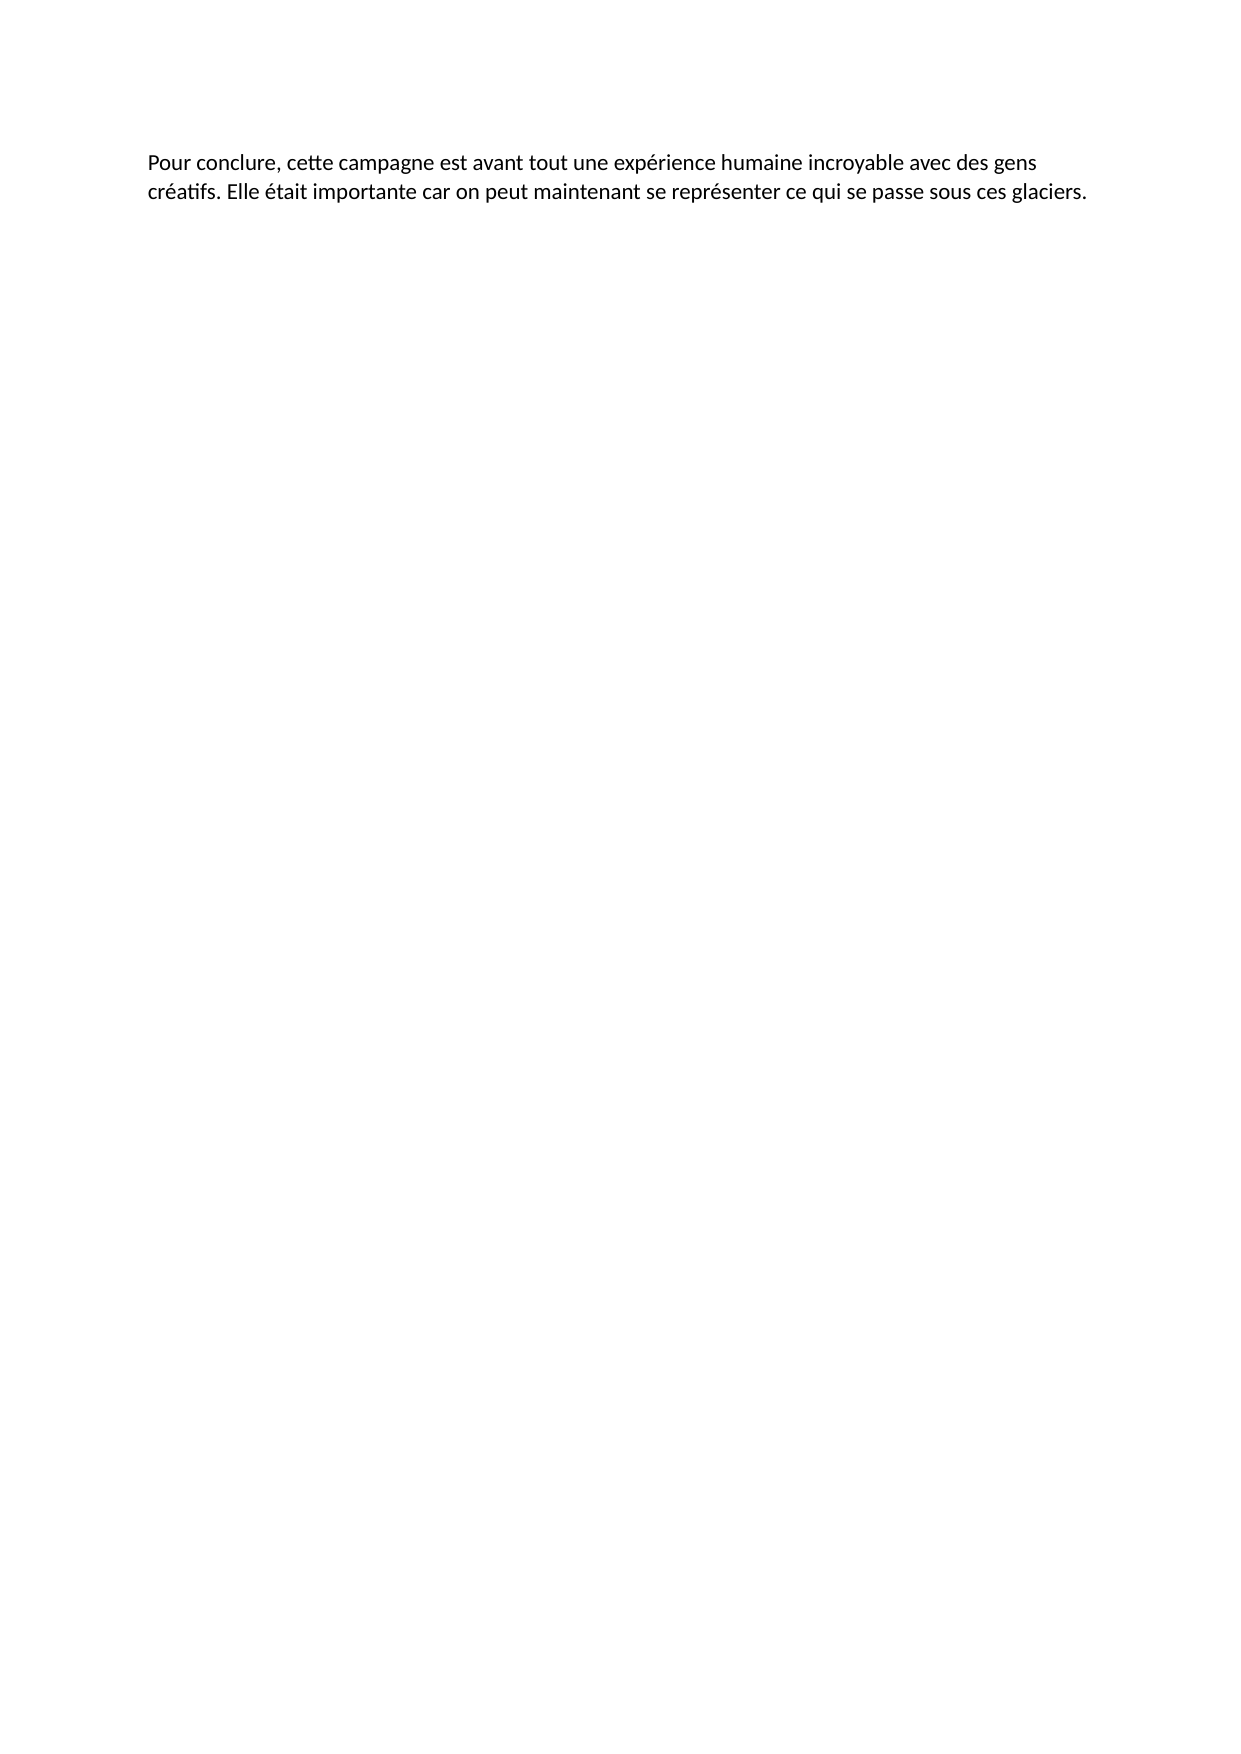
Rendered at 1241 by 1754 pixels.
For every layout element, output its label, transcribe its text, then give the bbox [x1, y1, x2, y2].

text Pour conclure, cette campagne est avant tout une expérience humaine incroyable avec des gens créatifs. Elle était importante car on peut maintenant se représenter ce qui se passe sous ces glaciers. [148, 148, 1093, 206]
